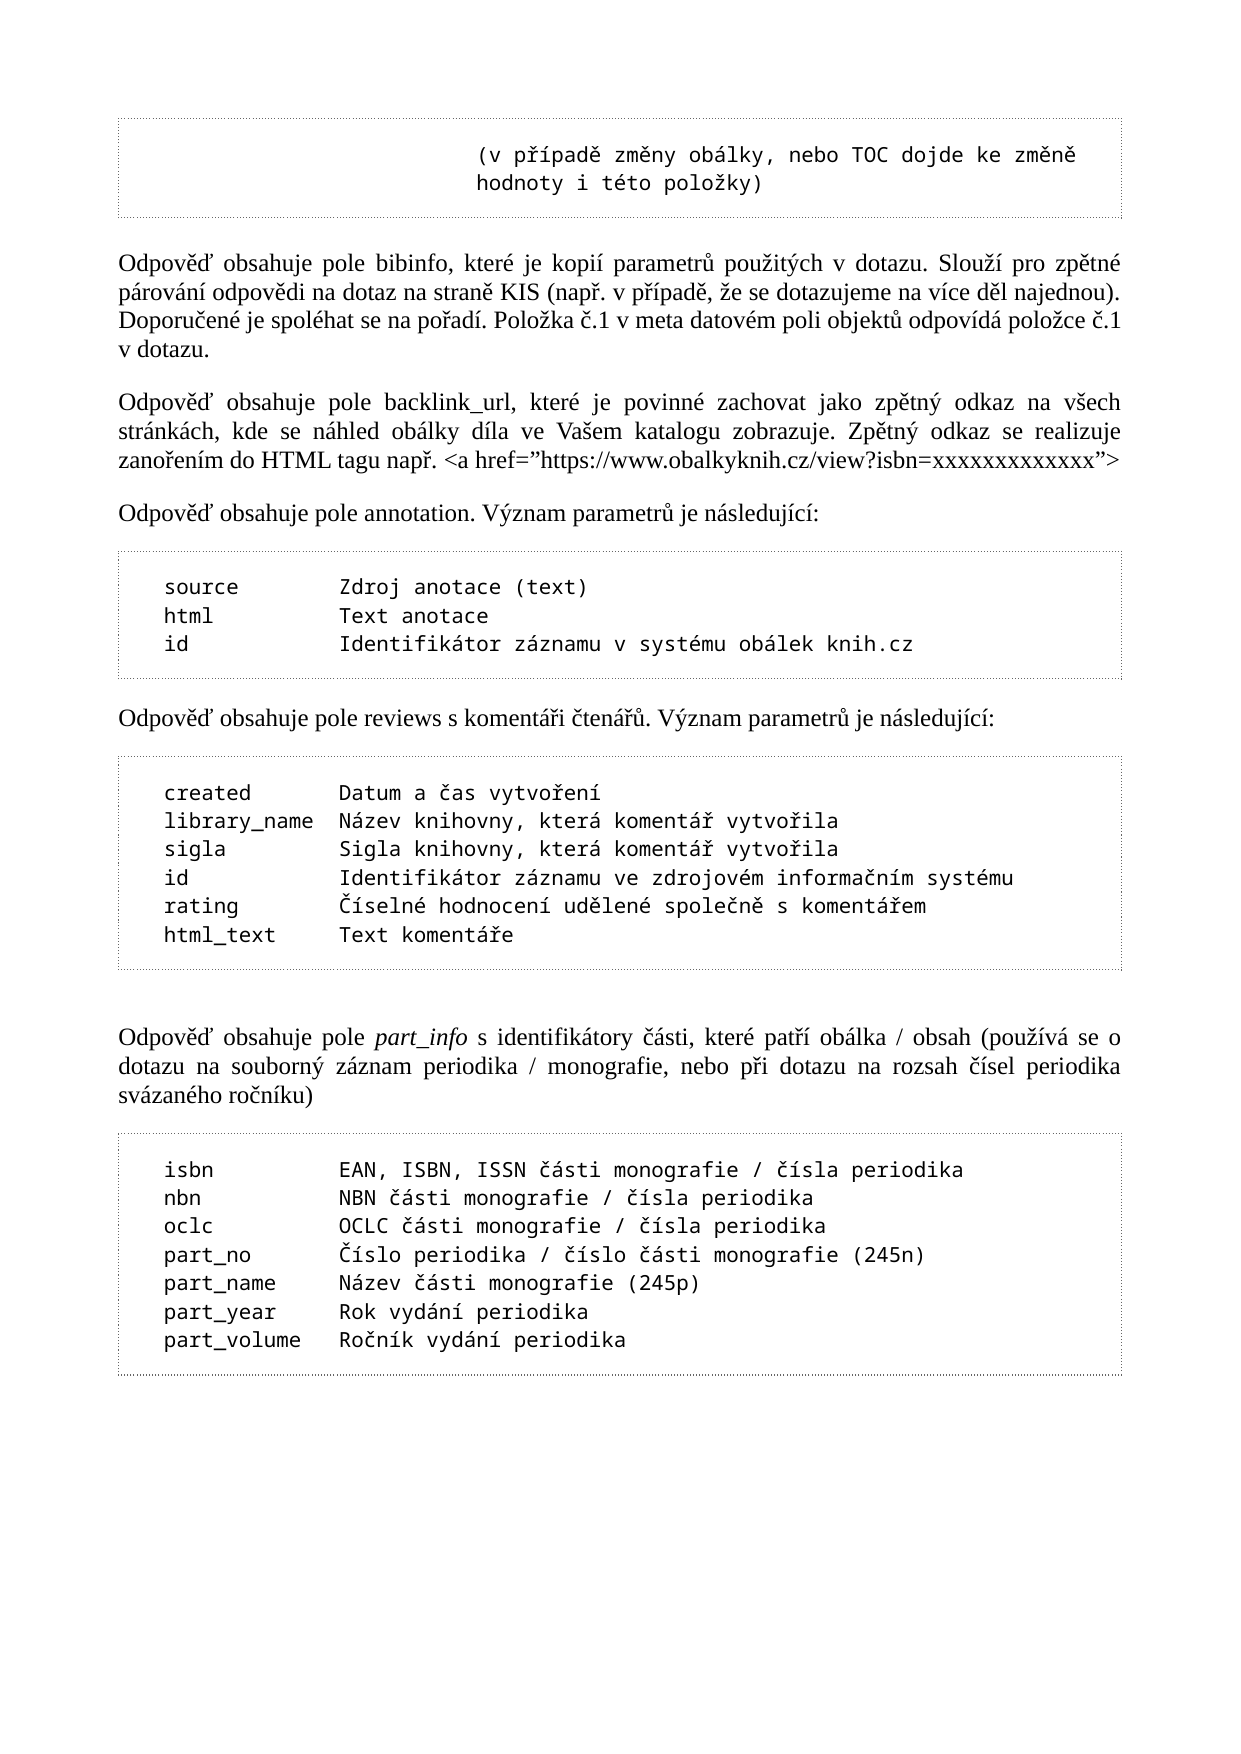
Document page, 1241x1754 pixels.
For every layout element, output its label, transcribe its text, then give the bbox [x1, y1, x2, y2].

text Odpověď obsahuje pole reviews s komentáři čtenářů. Význam parametrů je následující: [118, 703, 1122, 732]
text html_text Text komentáře [118, 898, 1122, 970]
text isbn EAN, ISBN, ISSN části monografie / čísla periodika nbn NBN části monografie / čísla periodika oclc OCLC části monografie / čísla periodika part_no Číslo periodika / číslo části monografie (245n) part_name Název části monografie (245p) part_year Rok vydání periodika part_volume Ročník vydání periodika [118, 1133, 1122, 1376]
text rating Číselné hodnocení udělené společně s komentářem [118, 870, 1122, 898]
text Odpověď obsahuje pole annotation. Význam parametrů je následující: [118, 498, 1122, 526]
text sigla Sigla knihovny, která komentář vytvořila [118, 813, 1122, 841]
text library_name Název knihovny, která komentář vytvořila [118, 784, 1122, 813]
text source Zdroj anotace (text) html Text anotace id Identifikátor záznamu v systému obálek knih.cz [118, 551, 1122, 679]
text id Identifikátor záznamu ve zdrojovém informačním systému [118, 841, 1122, 870]
text Odpověď obsahuje pole part_info s identifikátory části, které patří obálka / obsah (používá se o dotazu na souborný záznam periodika / monografie, nebo při dotazu na rozsah čísel periodika svázaného ročníku) [118, 1022, 1122, 1109]
text Odpověď obsahuje pole backlink_url, které je povinné zachovat jako zpětný odkaz na všech stránkách, kde se náhled obálky díla ve Vašem katalogu zobrazuje. Zpětný odkaz se realizuje zanořením do HTML tagu např. <a href=”https://www.obalkyknih.cz/view?isbn=xxxxxxxxxxxxx”> [118, 387, 1122, 473]
text created Datum a čas vytvoření [118, 756, 1122, 784]
text Odpověď obsahuje pole bibinfo, které je kopií parametrů použitých v dotazu. Slouží pro zpětné párování odpovědi na dotaz na straně KIS (např. v případě, že se dotazujeme na více děl najednou). Doporučené je spoléhat se na pořadí. Položka č.1 v meta datovém poli objektů odpovídá položce č.1 v dotazu. [118, 248, 1122, 363]
text book_id ID metadatového záznamu v systému Obálky knih.cz book_id_parent ID souborného záznamu, pokud se jedná o část flag_bare_record 0 = záznam obsahuje obálku, obsah, komentář, … 1 = záznam není obohacen obálkou, obsahem, … part_info identifikátory záznamu, kterému patří obálka (např. v případě dotazu na souborný záznam, nebo rozsah čísel svázaného ročníku periodika) part_root Jedná se o souborný záznam, nebo o část periodika / monografie part_no Číslo periodika / číslo části monografie (245n) part_name Název části monografie (245p) part_year Rok vydání periodika part_volume Ročník vydání periodika bib_author Autor titulu bib_title Název titulu bib_year Rok vydání titulu orig_width Šířka obrázku před normalizací rozměrů orig_height Výška obrázku před normalizací rozměrů _id Vlastní identifikátor kolekce na daném frontendu (v případě změny obálky, nebo TOC dojde ke změně hodnoty i této položky) [118, 118, 1122, 218]
